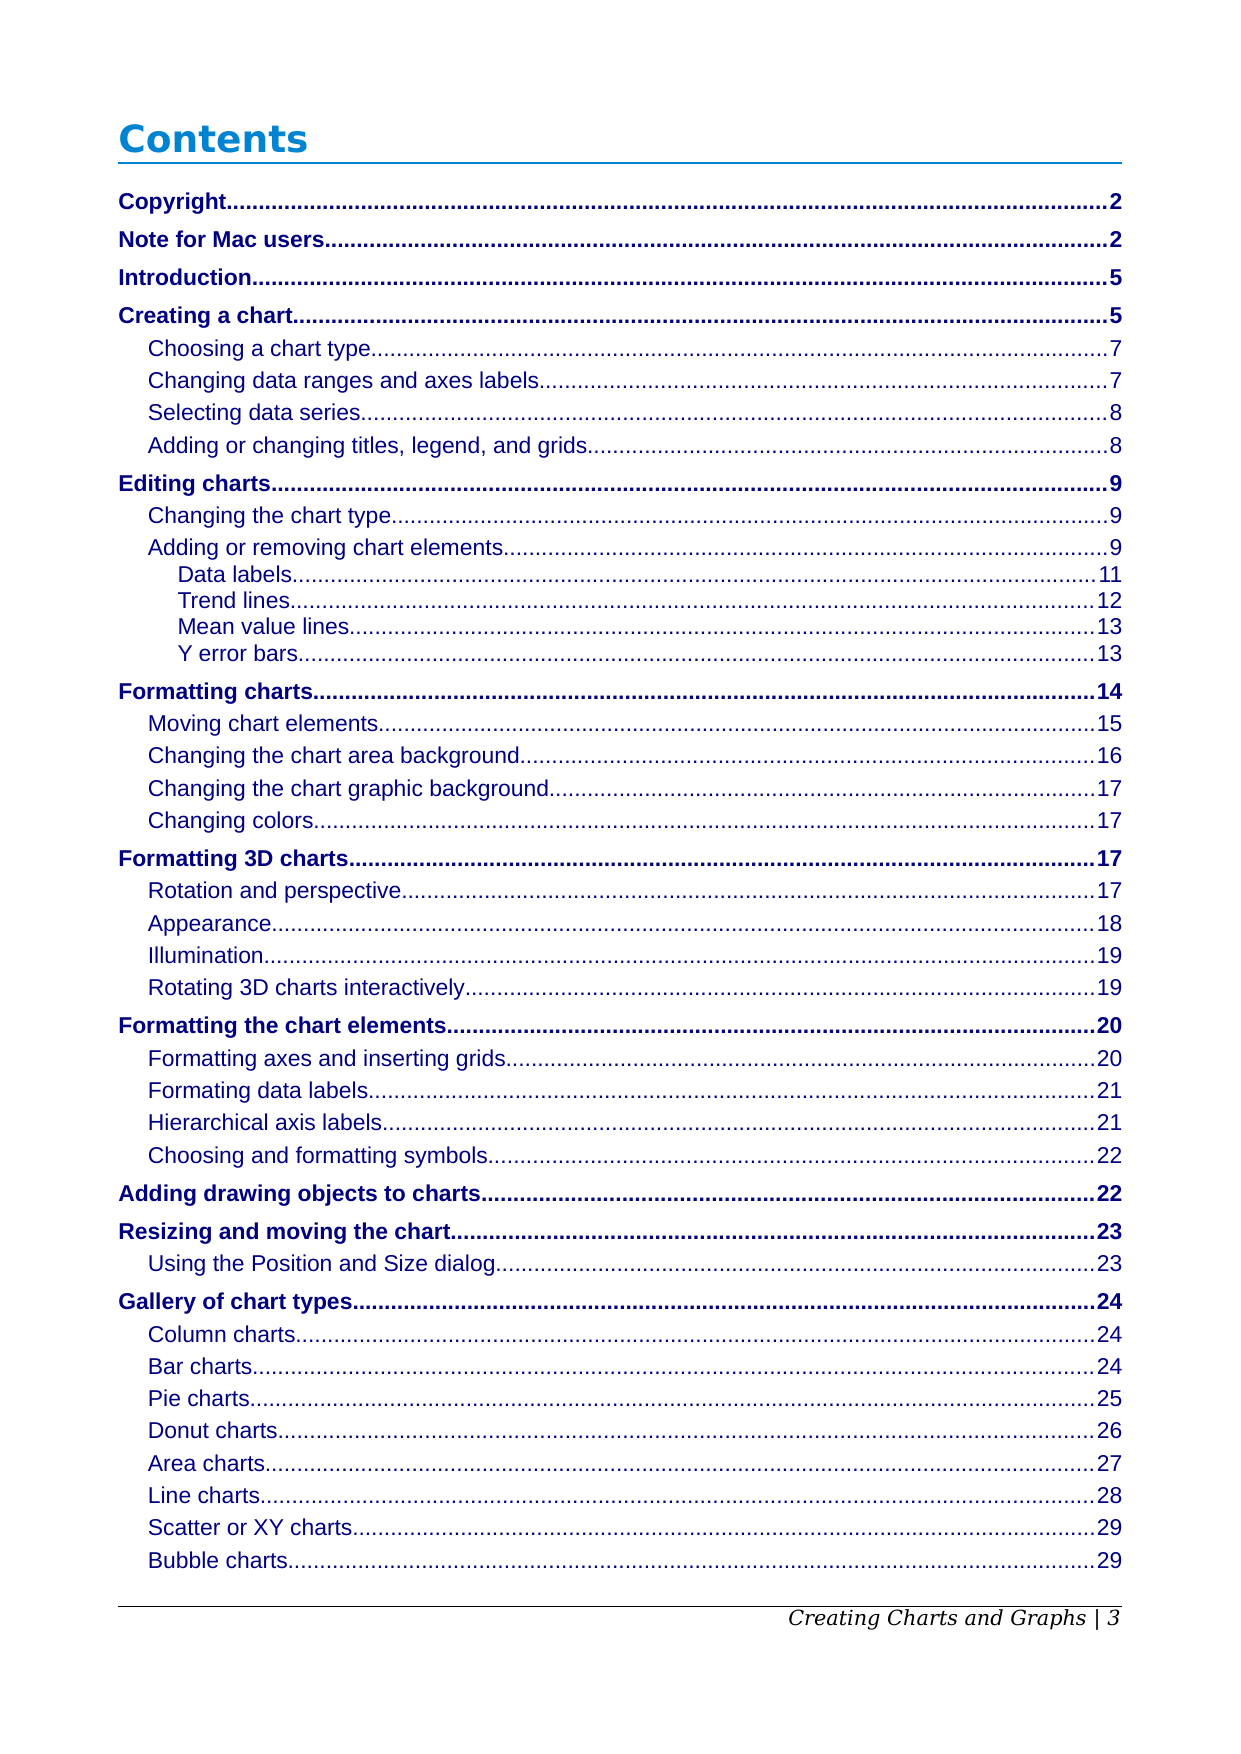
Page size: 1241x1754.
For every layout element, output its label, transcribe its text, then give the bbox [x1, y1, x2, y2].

text Note for Mac users 2 [118, 226, 1122, 252]
text Changing the chart graphic background 17 [148, 775, 1122, 801]
text Data labels 11 [177, 561, 1122, 587]
text Pie charts 25 [148, 1385, 1122, 1411]
text Editing charts 9 [118, 470, 1122, 496]
text Formating data labels 21 [148, 1077, 1122, 1103]
text Donut charts 26 [148, 1417, 1122, 1444]
text Line charts 28 [148, 1482, 1122, 1508]
text Bubble charts 29 [148, 1547, 1122, 1573]
text Formatting 3D charts 17 [118, 845, 1122, 871]
text Bar charts 24 [148, 1353, 1122, 1379]
text Changing data ranges and axes labels 7 [148, 367, 1122, 393]
text Creating a chart 5 [118, 302, 1122, 329]
text Y error bars 13 [177, 640, 1122, 666]
text Adding drawing objects to charts 22 [118, 1180, 1122, 1206]
text Illumination 19 [148, 942, 1122, 968]
text Area charts 27 [148, 1450, 1122, 1476]
text Scatter or XY charts 29 [148, 1514, 1122, 1541]
text Changing colors 17 [148, 807, 1122, 833]
text Introduction 5 [118, 264, 1122, 291]
text Mean value lines 13 [177, 613, 1122, 640]
text Rotation and perspective 17 [148, 877, 1122, 904]
text Column charts 24 [148, 1321, 1122, 1347]
text Changing the chart area background 16 [148, 742, 1122, 769]
text Hierarchical axis labels 21 [148, 1109, 1122, 1136]
text Contents [118, 118, 1122, 162]
text Rotating 3D charts interactively 19 [148, 974, 1122, 1001]
text Trend lines 12 [177, 587, 1122, 613]
text Adding or changing titles, legend, and grids 8 [148, 432, 1122, 458]
text Choosing a chart type 7 [148, 335, 1122, 361]
text Changing the chart type 9 [148, 502, 1122, 528]
text Formatting the chart elements 20 [118, 1012, 1122, 1039]
text Moving chart elements 15 [148, 710, 1122, 736]
text Formatting charts 14 [118, 678, 1122, 704]
text Selecting data series 8 [148, 399, 1122, 426]
text Appearance 18 [148, 910, 1122, 936]
text Formatting axes and inserting grids 20 [148, 1045, 1122, 1071]
text Gallery of chart types 24 [118, 1288, 1122, 1314]
text Resizing and moving the chart 23 [118, 1218, 1122, 1244]
text Copyright 2 [118, 188, 1122, 214]
text Using the Position and Size dialog 23 [148, 1250, 1122, 1276]
text Adding or removing chart elements 9 [148, 534, 1122, 561]
text Choosing and formatting symbols 22 [148, 1142, 1122, 1168]
